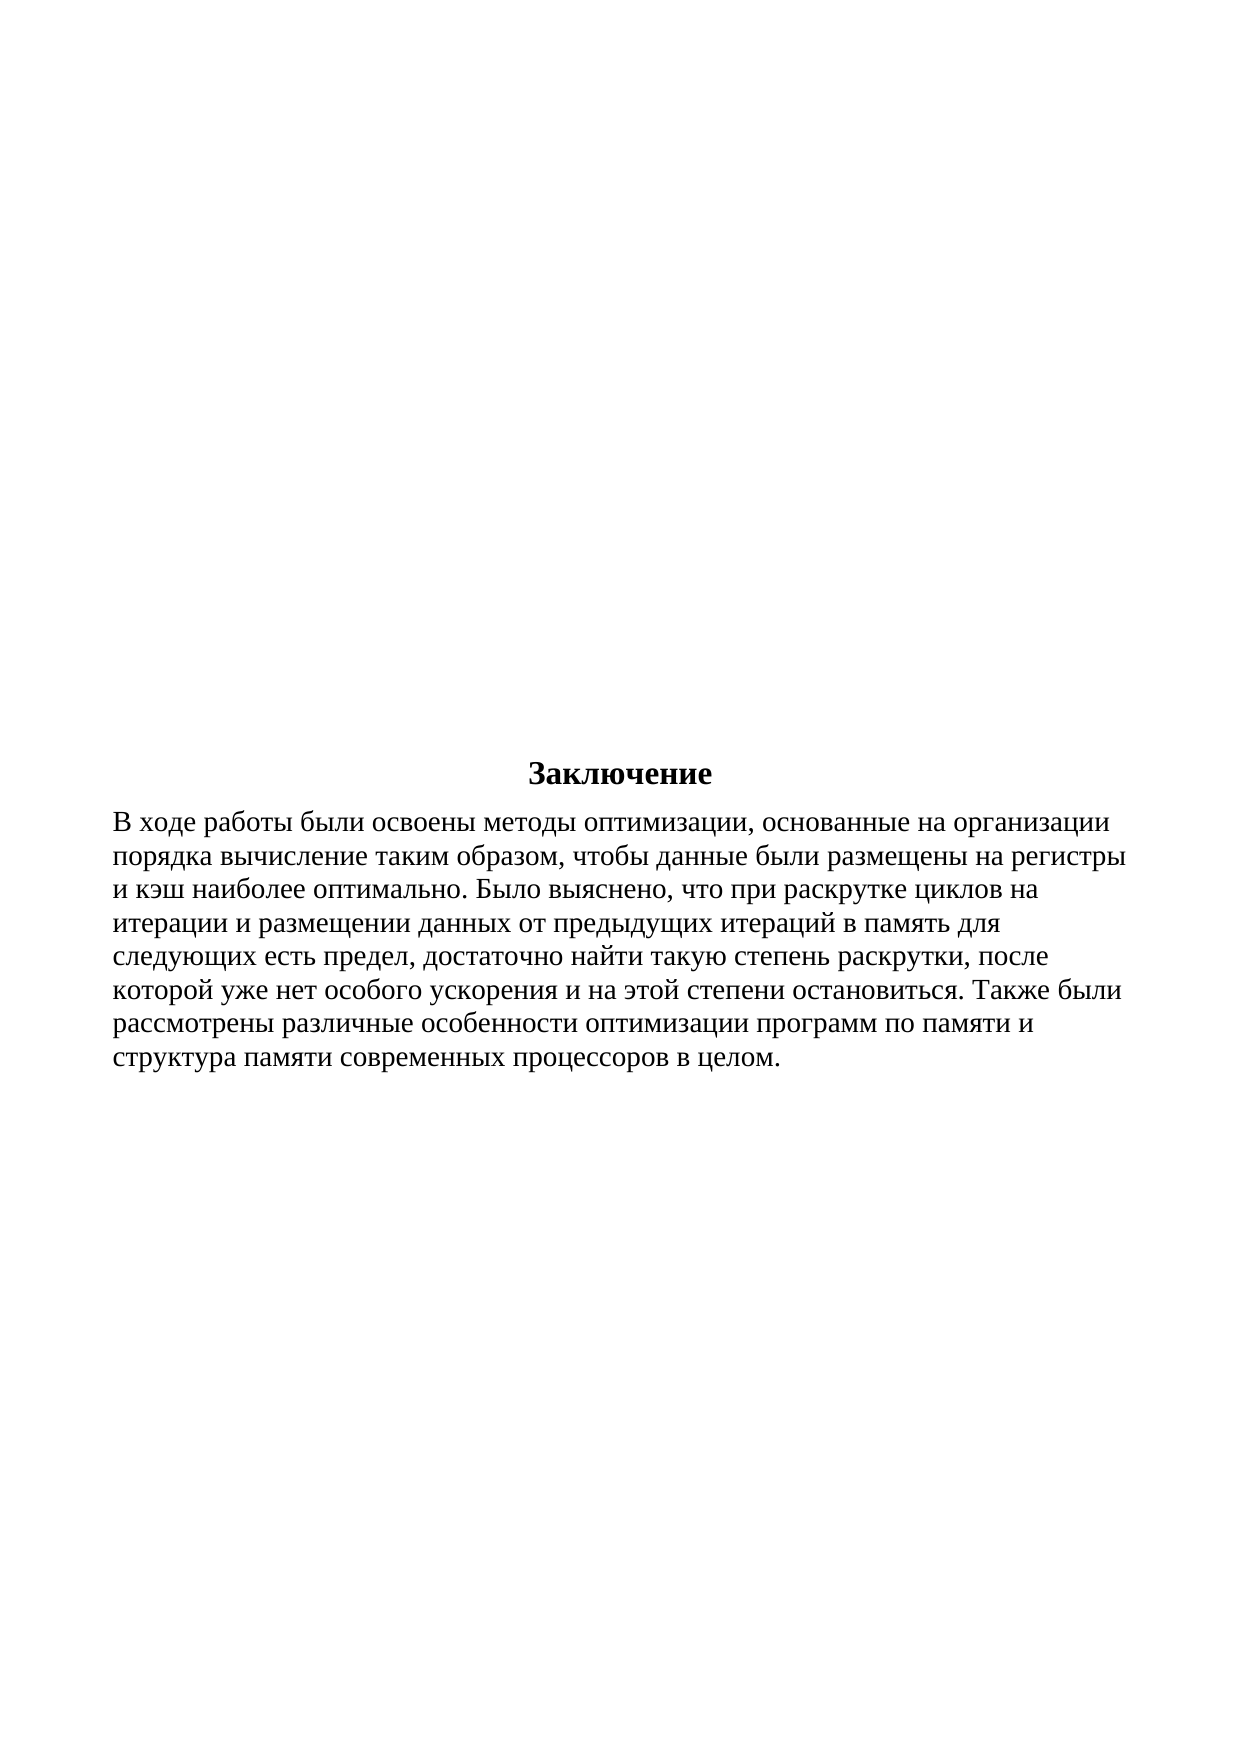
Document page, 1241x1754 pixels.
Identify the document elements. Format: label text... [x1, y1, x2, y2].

text В ходе работы были освоены методы оптимизации, основанные на организации порядка вычисление таким образом, чтобы данные были размещены на регистры и кэш наиболее оптимально. Было выяснено, что при раскрутке циклов на итерации и размещении данных от предыдущих итераций в память для следующих есть предел, достаточно найти такую степень раскрутки, после которой уже нет особого ускорения и на этой степени остановиться. Также были рассмотрены различные особенности оптимизации программ по памяти и структура памяти современных процессоров в целом. [112, 804, 1128, 1073]
text Заключение [112, 753, 1128, 792]
